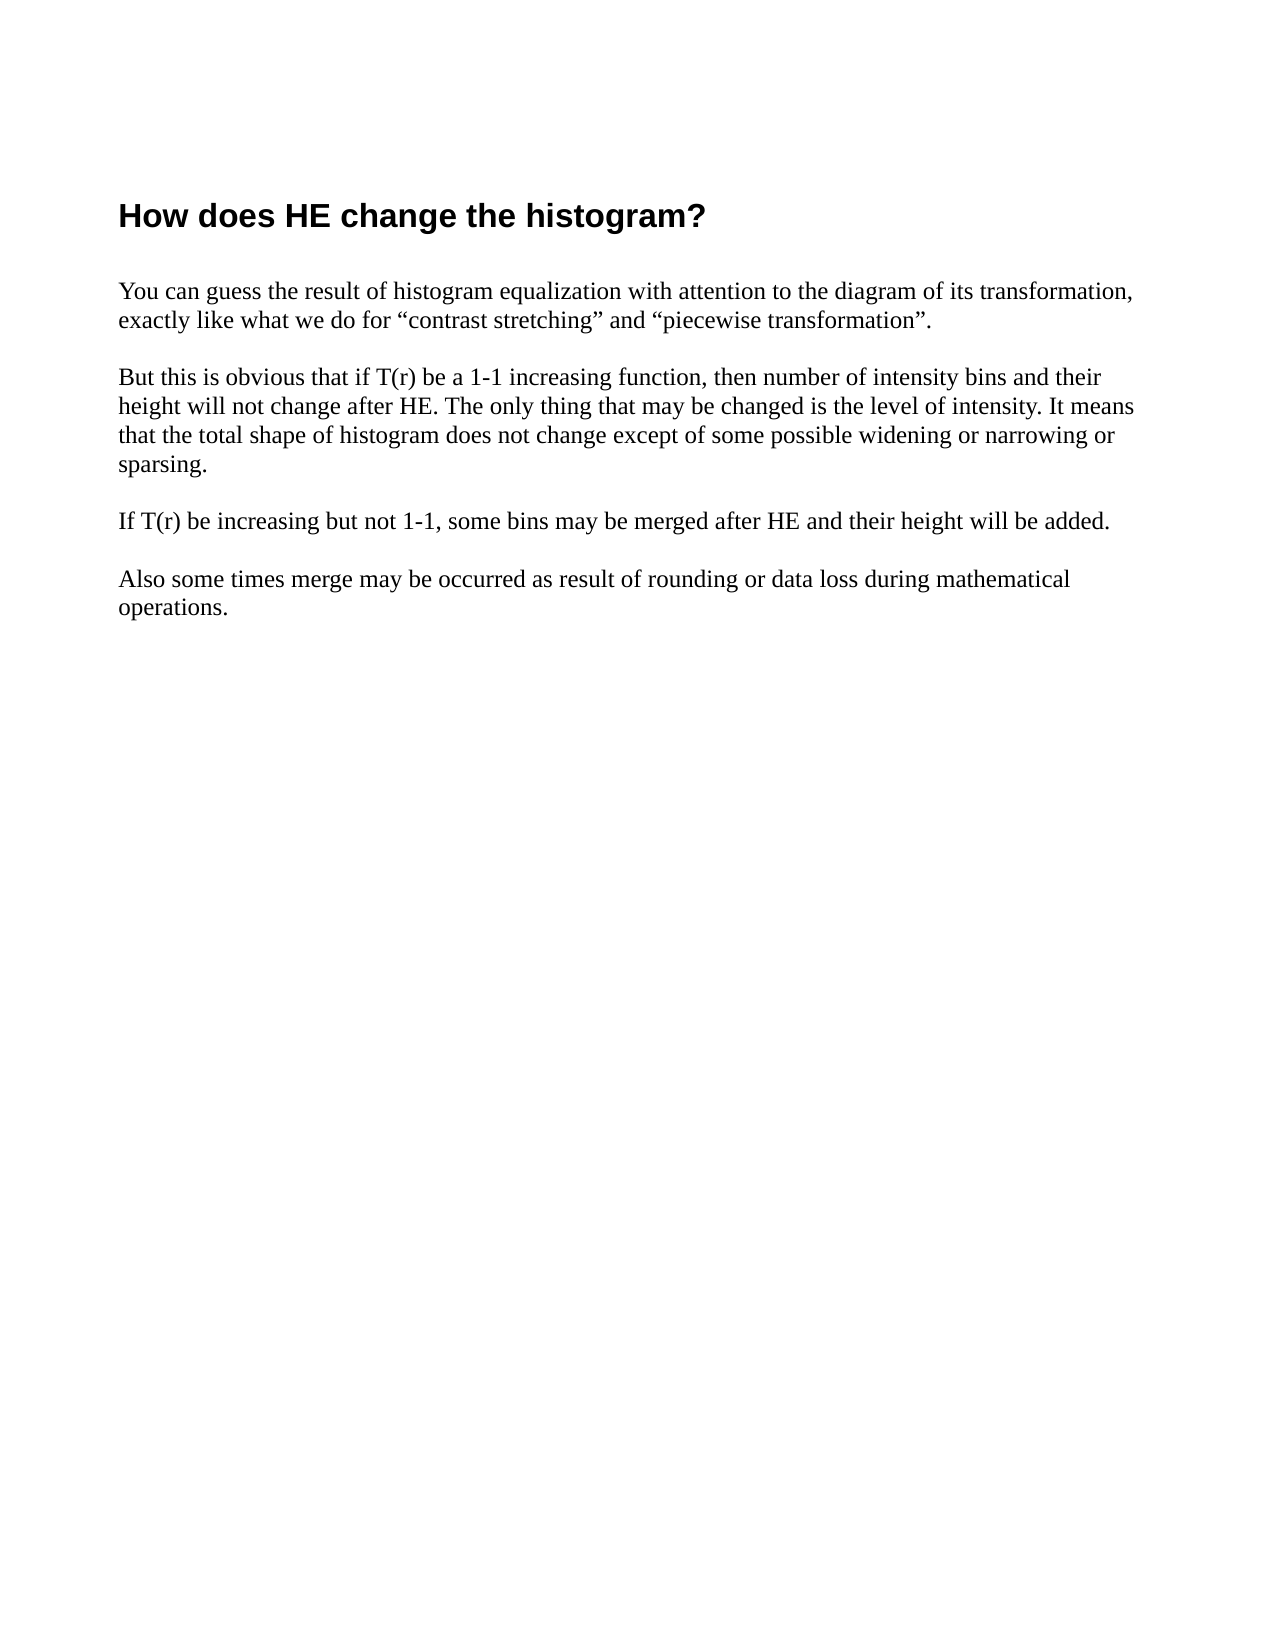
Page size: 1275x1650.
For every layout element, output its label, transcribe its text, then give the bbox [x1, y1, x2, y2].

text If T(r) be increasing but not 1-1, some bins may be merged after HE and their height will be added. [118, 506, 1157, 535]
text Also some times merge may be occurred as result of rounding or data loss during mathematical operations. [118, 564, 1157, 621]
subtitle How does HE change the histogram? [118, 196, 1157, 235]
text But this is obvious that if T(r) be a 1-1 increasing function, then number of intensity bins and their height will not change after HE. The only thing that may be changed is the level of intensity. It means that the total shape of histogram does not change except of some possible widening or narrowing or sparsing. [118, 362, 1157, 477]
text You can guess the result of histogram equalization with attention to the diagram of its transformation, exactly like what we do for “contrast stretching” and “piecewise transformation”. [118, 276, 1157, 334]
